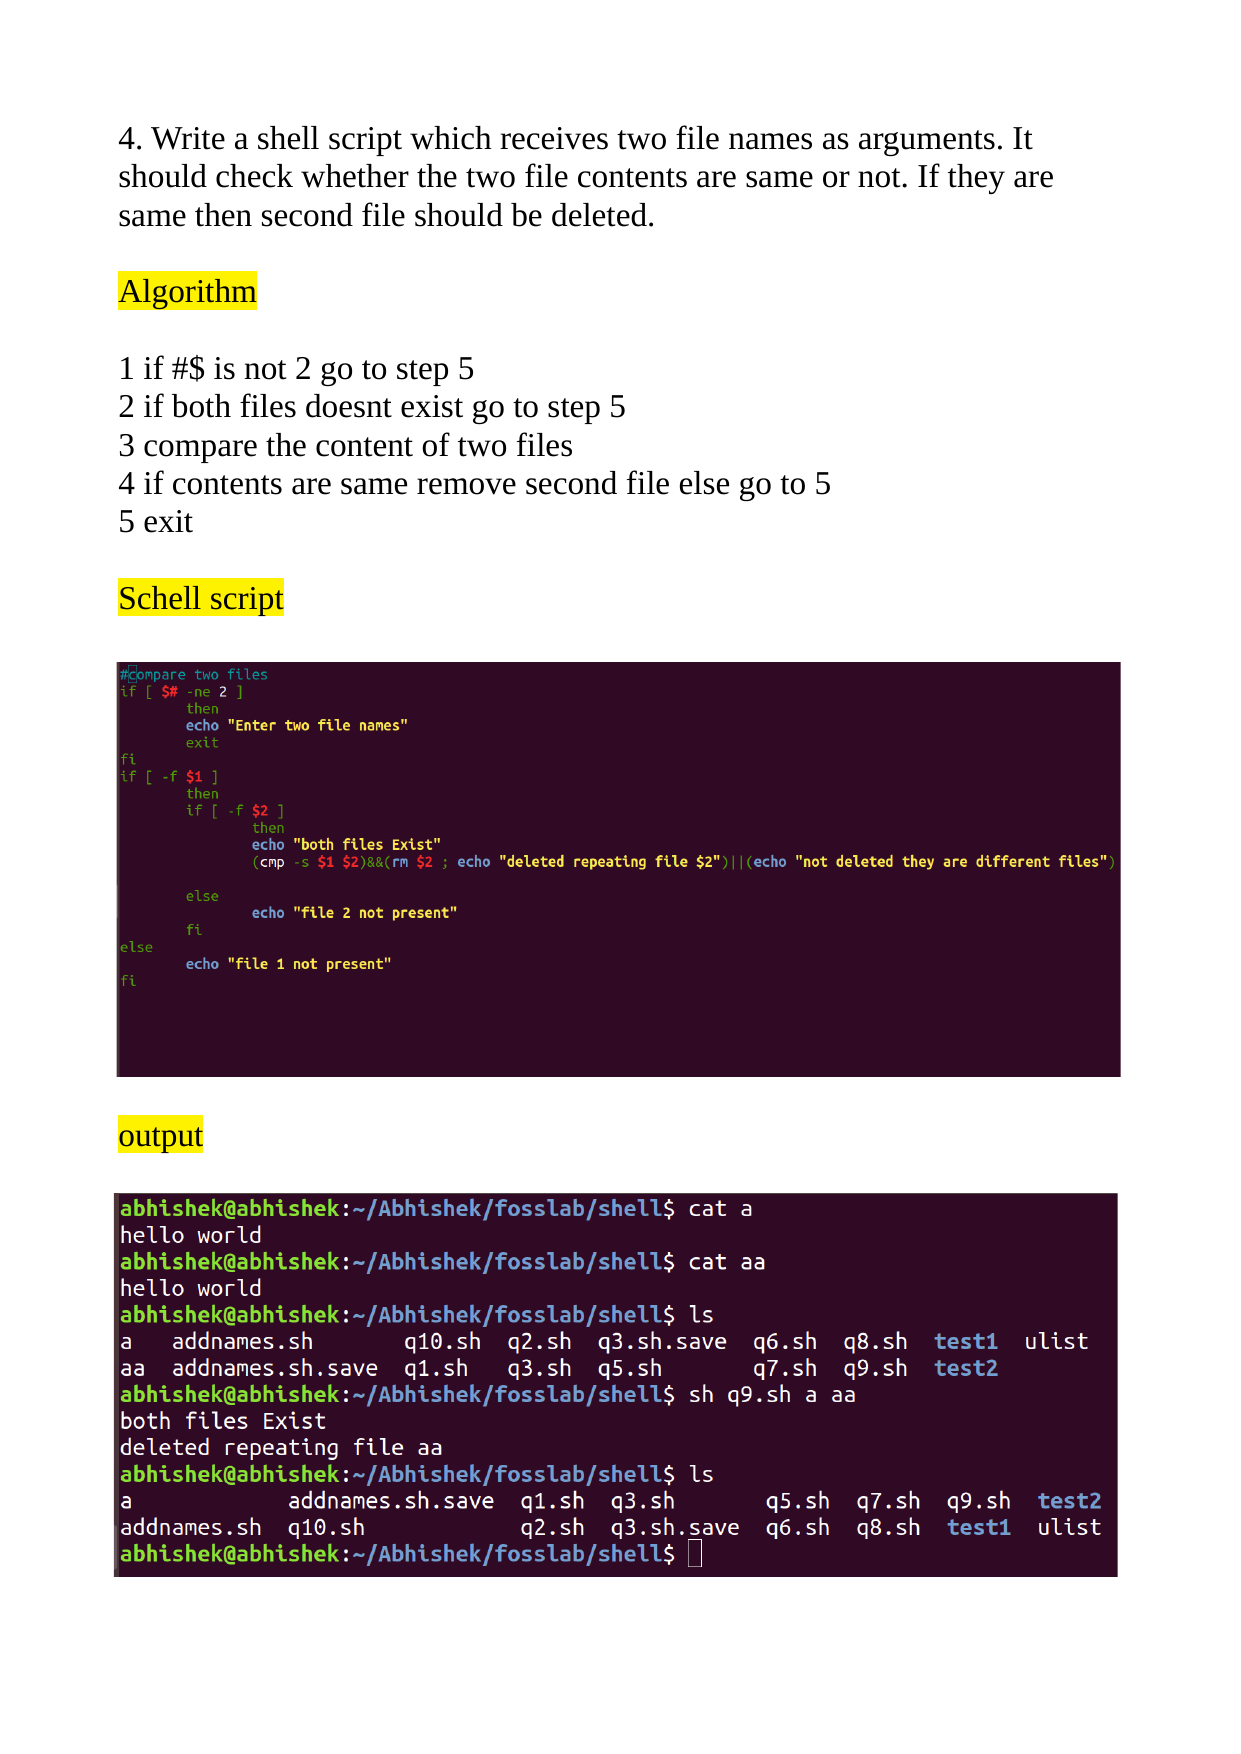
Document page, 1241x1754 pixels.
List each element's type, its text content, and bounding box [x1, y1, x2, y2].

text 1 if #$ is not 2 go to step 5 [118, 348, 1122, 386]
text 4. Write a shell script which receives two file names as arguments. It [118, 118, 1122, 156]
text Algorithm [118, 271, 1122, 310]
text should check whether the two file contents are same or not. If they are [118, 156, 1122, 195]
text 3 compare the content of two files [118, 425, 1122, 463]
text 5 exit [118, 501, 1122, 540]
text output [118, 1115, 1122, 1153]
picture [113, 1193, 1118, 1577]
text Schell script [118, 578, 1122, 616]
text 4 if contents are same remove second file else go to 5 [118, 463, 1122, 501]
picture [116, 662, 1121, 1077]
text 2 if both files doesnt exist go to step 5 [118, 386, 1122, 425]
text same then second file should be deleted. [118, 195, 1122, 233]
